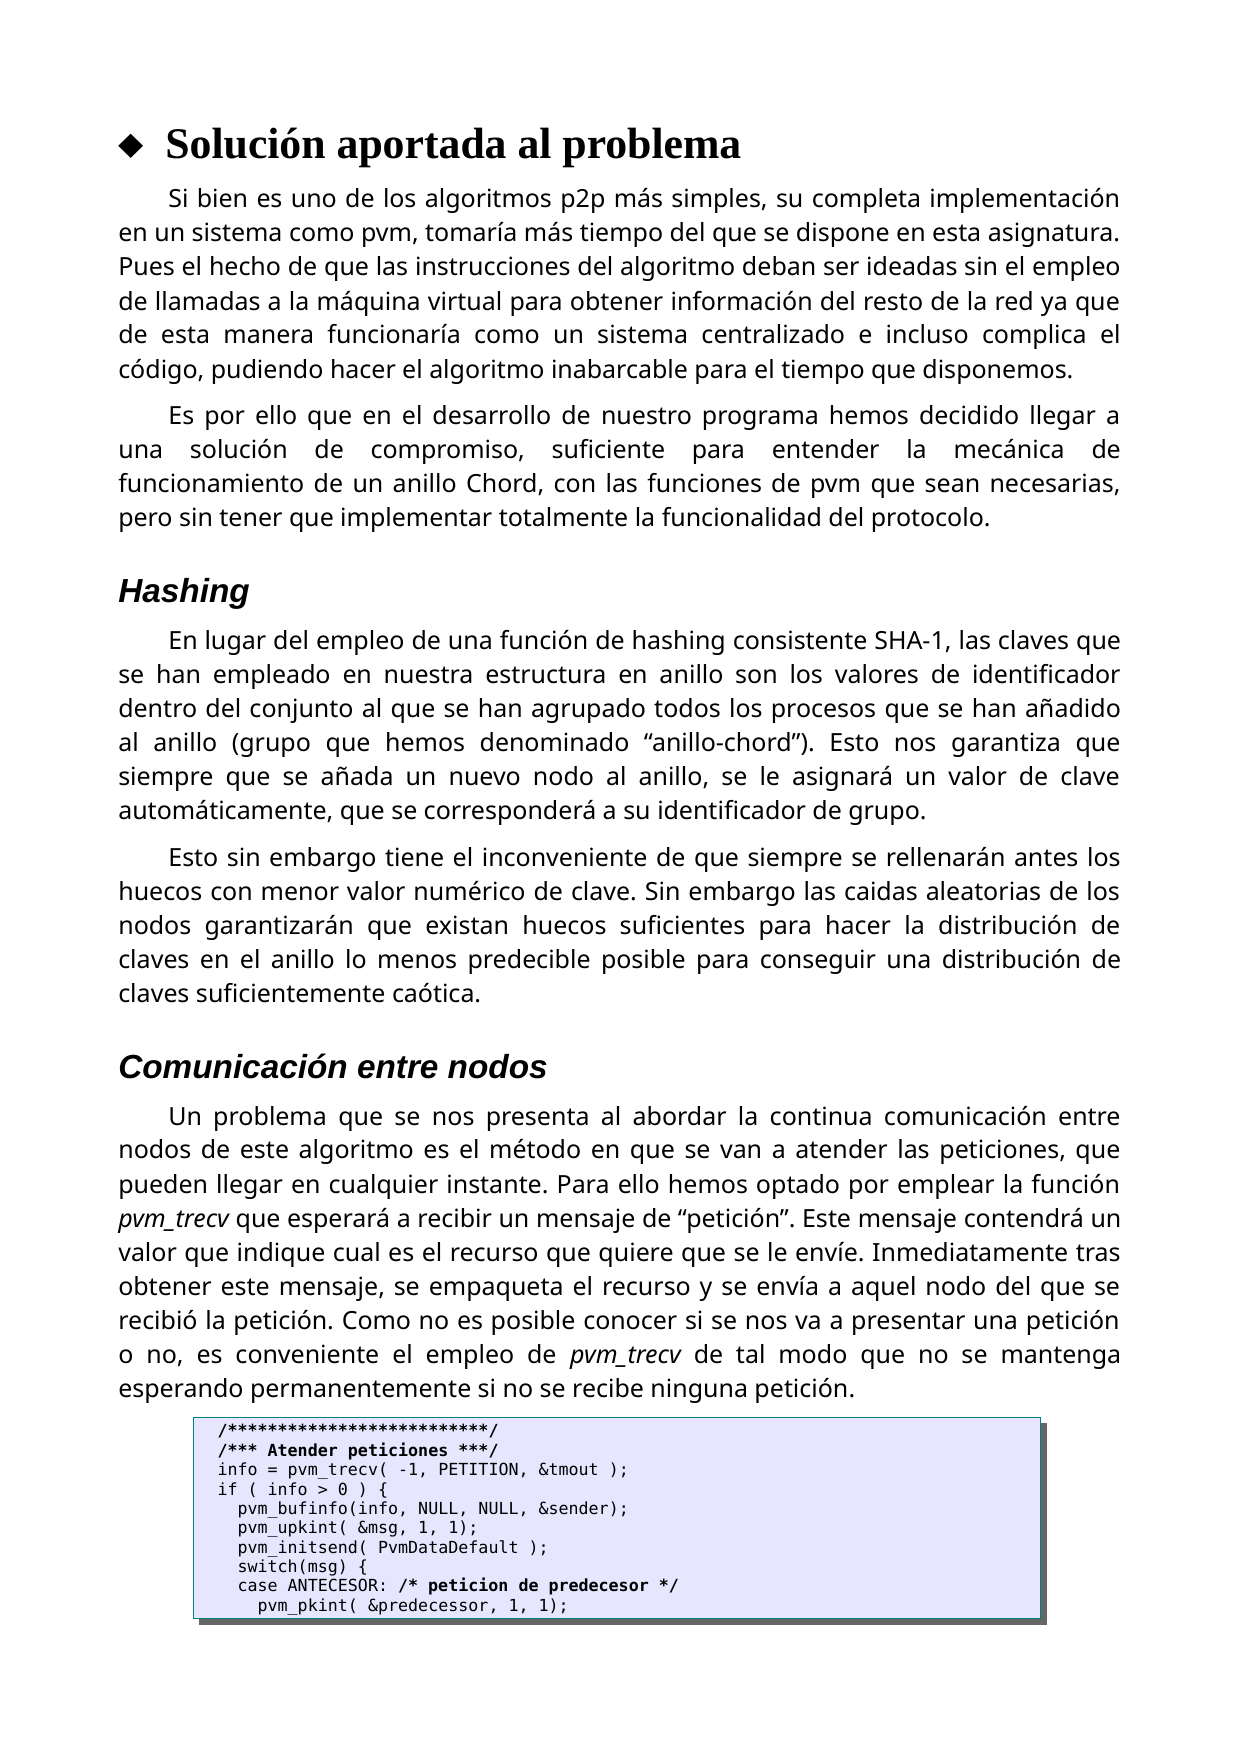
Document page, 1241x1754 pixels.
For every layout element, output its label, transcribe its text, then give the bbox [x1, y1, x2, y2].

text switch(msg) { [194, 1553, 1040, 1572]
text Un problema que se nos presenta al abordar la continua comunicación entre nodos de este algoritmo es el método en que se van a atender las peticiones, que pueden llegar en cualquier instante. Para ello hemos optado por emplear la función pvm_trecv que esperará a recibir un mensaje de “petición”. Este mensaje contendrá un valor que indique cual es el recurso que quiere que se le envíe. Inmediatamente tras obtener este mensaje, se empaqueta el recurso y se envía a aquel nodo del que se recibió la petición. Como no es posible conocer si se nos va a presentar una petición o no, es conveniente el empleo de pvm_trecv de tal modo que no se mantenga esperando permanentemente si no se recibe ninguna petición. [118, 1098, 1122, 1405]
text Si bien es uno de los algoritmos p2p más simples, su completa implementación en un sistema como pvm, tomaría más tiempo del que se dispone en esta asignatura. Pues el hecho de que las instrucciones del algoritmo deban ser ideadas sin el empleo de llamadas a la máquina virtual para obtener información del resto de la red ya que de esta manera funcionaría como un sistema centralizado e incluso complica el código, pudiendo hacer el algoritmo inabarcable para el tiempo que disponemos. [118, 181, 1122, 385]
text /*** Atender peticiones ***/ [194, 1437, 1040, 1456]
text En lugar del empleo de una función de hashing consistente SHA-1, las claves que se han empleado en nuestra estructura en anillo son los valores de identificador dentro del conjunto al que se han agrupado todos los procesos que se han añadido al anillo (grupo que hemos denominado “anillo-chord”). Esto nos garantiza que siempre que se añada un nuevo nodo al anillo, se le asignará un valor de clave automáticamente, que se corresponderá a su identificador de grupo. [118, 622, 1122, 827]
text Es por ello que en el desarrollo de nuestro programa hemos decidido llegar a una solución de compromiso, suficiente para entender la mecánica de funcionamiento de un anillo Chord, con las funciones de pvm que sean necesarias, pero sin tener que implementar totalmente la funcionalidad del protocolo. [118, 398, 1122, 534]
text info = pvm_trecv( -1, PETITION, &tmout ); [194, 1456, 1040, 1475]
text /**************************/ [194, 1418, 1040, 1437]
subtitle Solución aportada al problema [118, 118, 1122, 168]
text pvm_upkint( &msg, 1, 1); [194, 1514, 1040, 1533]
text case ANTECESOR: /* peticion de predecesor */ [194, 1572, 1040, 1592]
text pvm_initsend( PvmDataDefault ); [194, 1533, 1040, 1553]
subtitle Comunicación entre nodos [118, 1047, 1122, 1086]
text pvm_pkint( &predecessor, 1, 1); [194, 1592, 1040, 1618]
text pvm_bufinfo(info, NULL, NULL, &sender); [194, 1495, 1040, 1514]
subtitle Hashing [118, 572, 1122, 610]
text if ( info > 0 ) { [194, 1475, 1040, 1495]
text Esto sin embargo tiene el inconveniente de que siempre se rellenarán antes los huecos con menor valor numérico de clave. Sin embargo las caidas aleatorias de los nodos garantizarán que existan huecos suficientes para hacer la distribución de claves en el anillo lo menos predecible posible para conseguir una distribución de claves suficientemente caótica. [118, 839, 1122, 1010]
